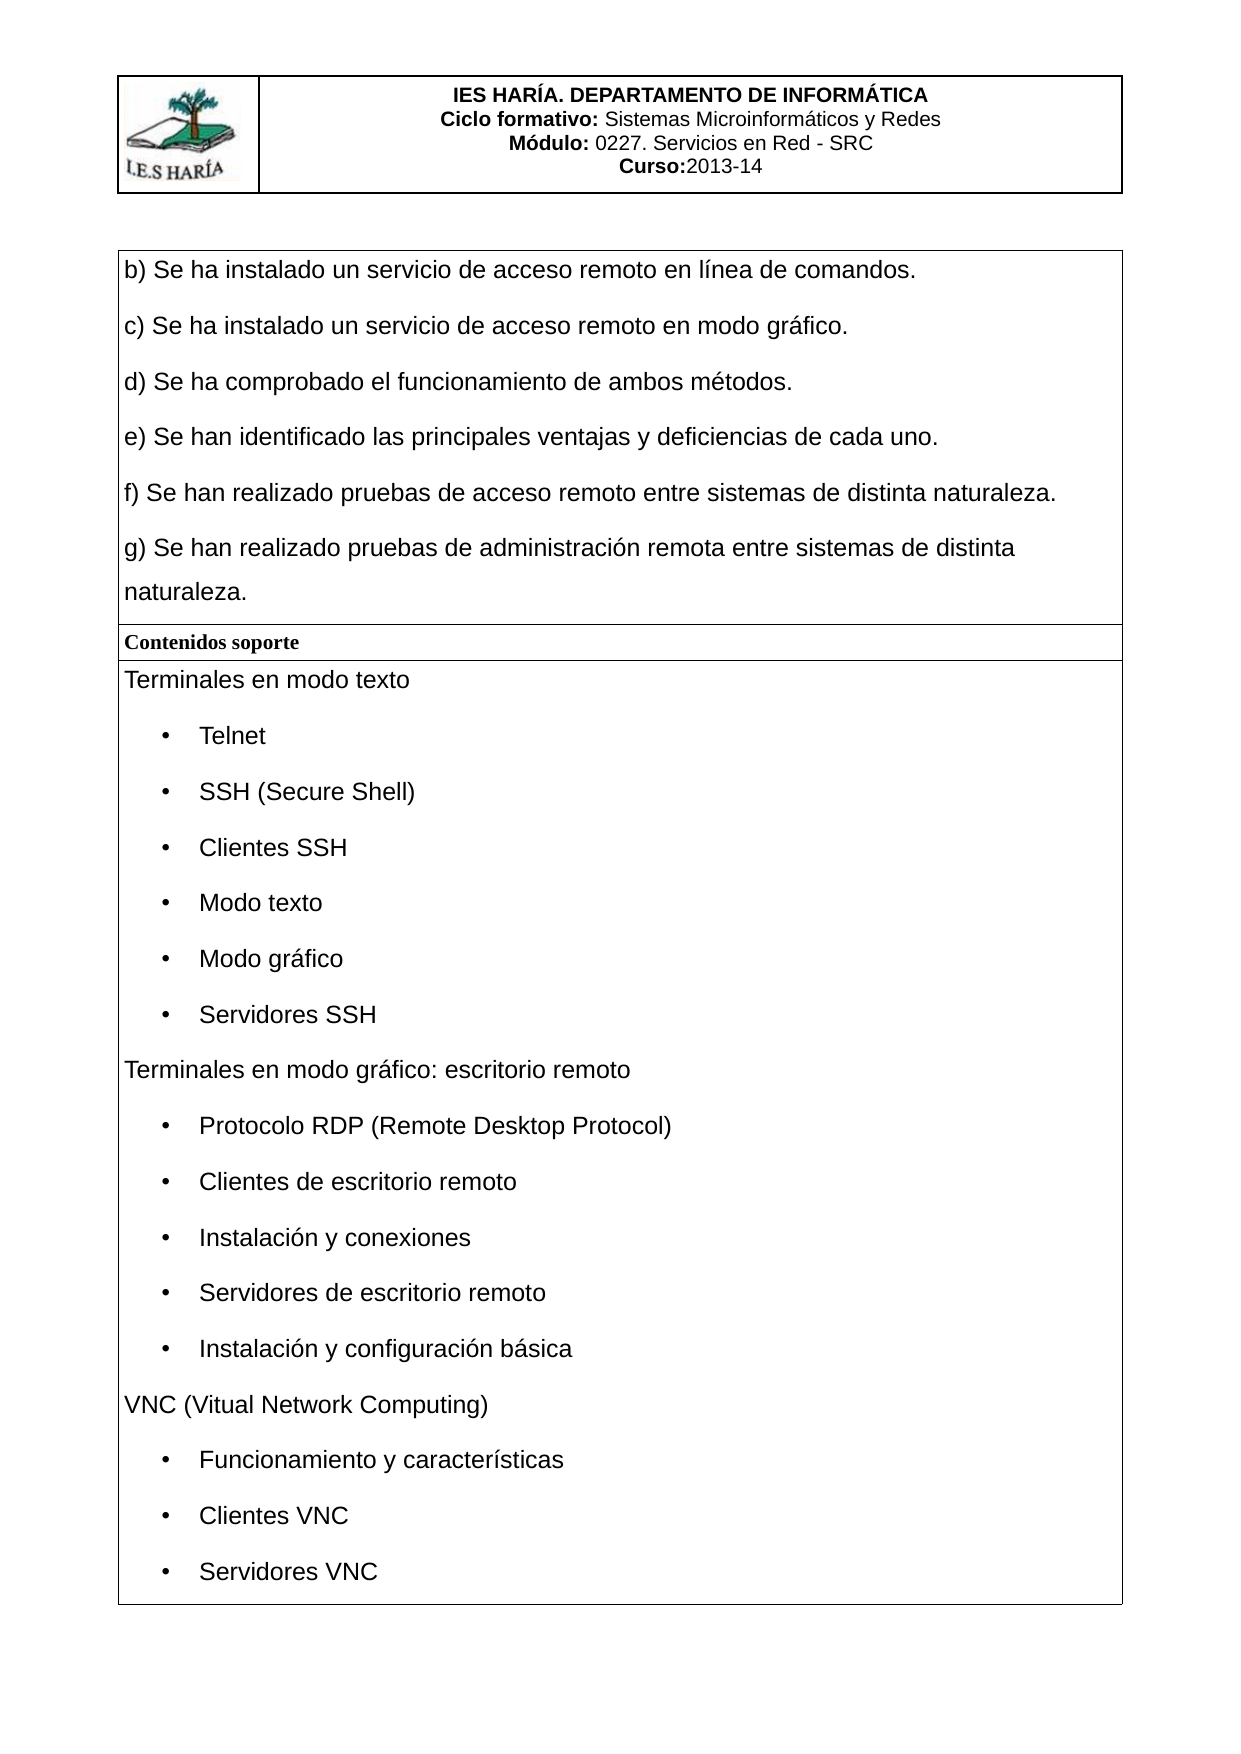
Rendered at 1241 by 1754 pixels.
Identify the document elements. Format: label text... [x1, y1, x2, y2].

table_cell b) Se ha instalado un servicio de acceso remoto en línea de comandos. c) Se ha instalado un servicio de acceso remoto en modo gráfico. d) Se ha comprobado el funcionamiento de ambos métodos. e) Se han identificado las principales ventajas y deficiencias de cada uno. f) Se han realizado pruebas de acceso remoto entre sistemas de distinta naturaleza. g) Se han realizado pruebas de administración remota entre sistemas de distinta naturaleza. [119, 251, 1122, 623]
table_cell Contenidos soporte [119, 625, 1122, 659]
table_cell Terminales en modo texto Telnet SSH (Secure Shell) Clientes SSH Modo texto Modo gráfico Servidores SSH Terminales en modo gráfico: escritorio remoto Protocolo RDP (Remote Desktop Protocol) Clientes de escritorio remoto Instalación y conexiones Servidores de escritorio remoto Instalación y configuración básica VNC (Vitual Network Computing) Funcionamiento y características Clientes VNC Servidores VNC NX Funcionamiento y características Clientes NX Servidores NX NX sobre SSH [119, 661, 1122, 1604]
picture [123, 82, 241, 181]
